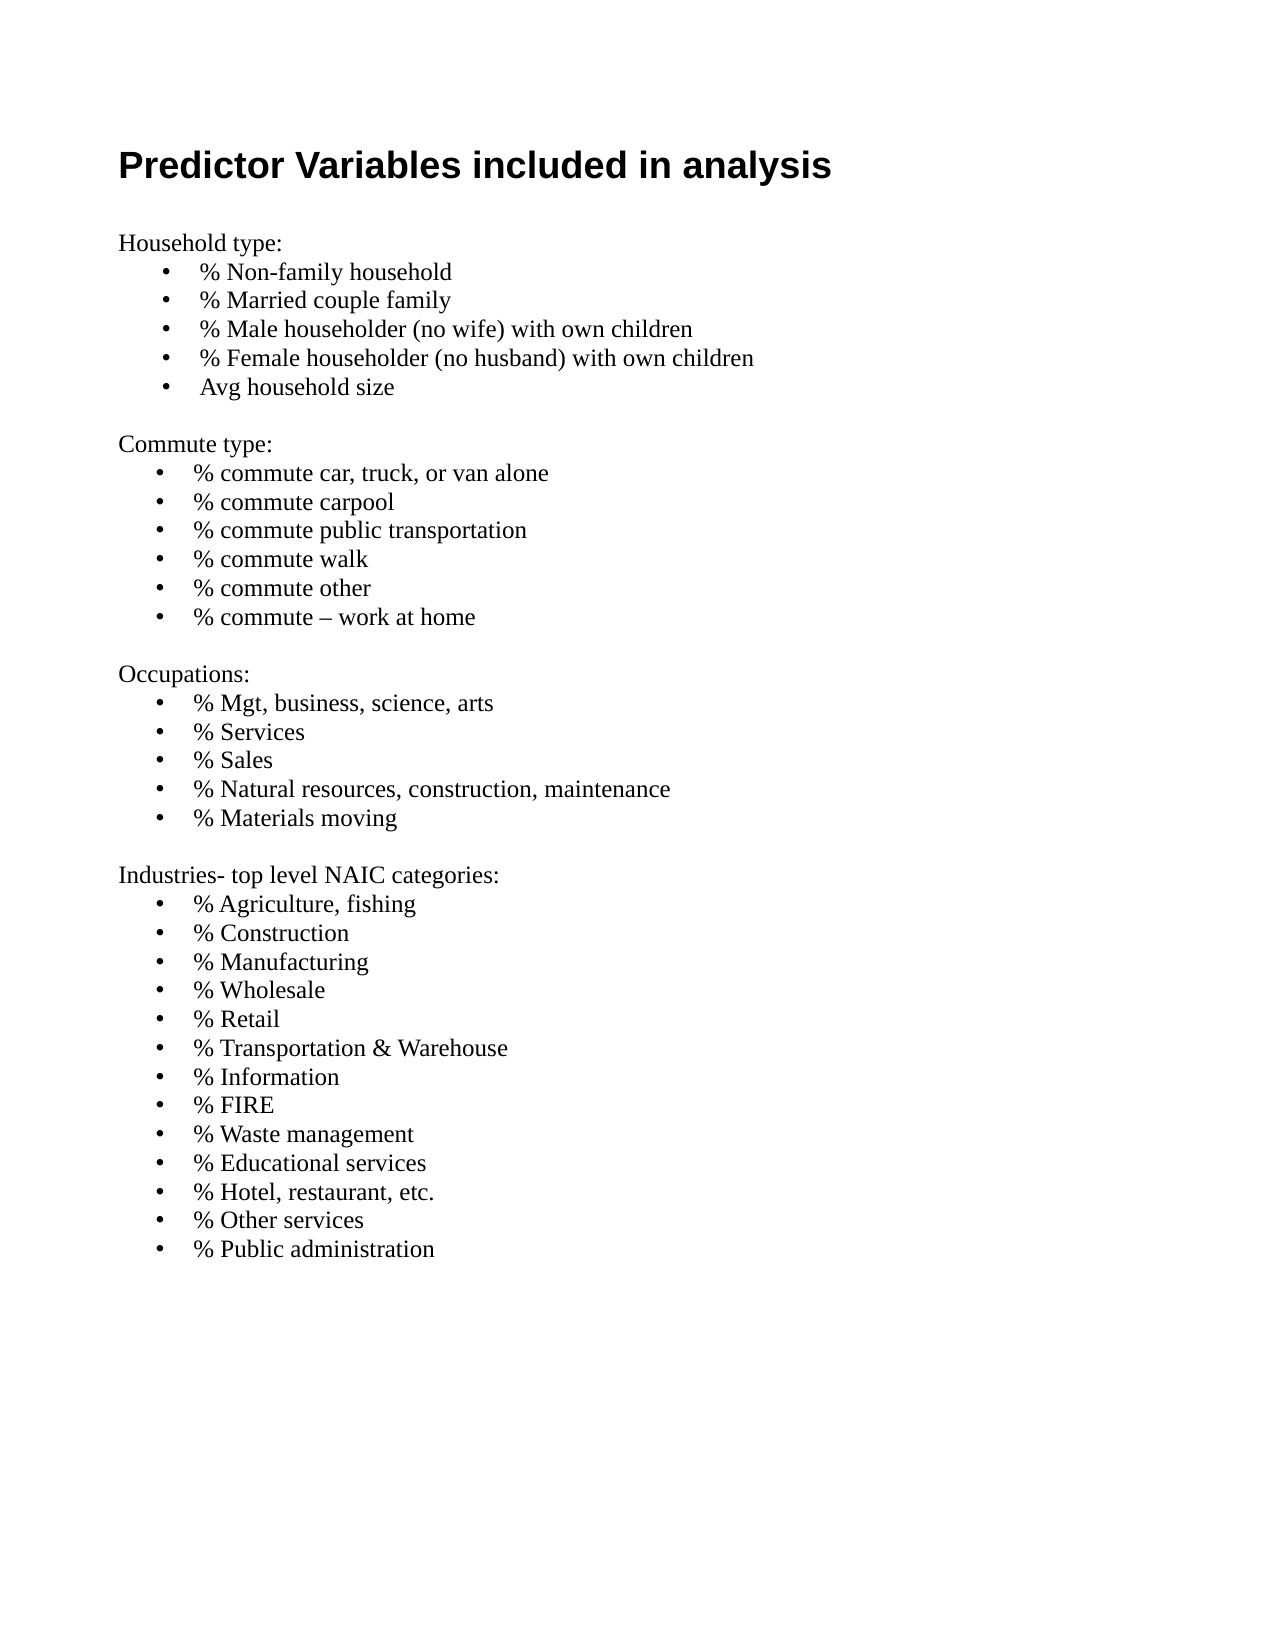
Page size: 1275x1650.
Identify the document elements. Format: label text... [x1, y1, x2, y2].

list % Transportation & Warehouse [156, 1033, 1157, 1062]
list % commute public transportation [156, 516, 1157, 544]
list % commute other [156, 573, 1157, 602]
list Avg household size [162, 372, 1157, 401]
list % commute car, truck, or van alone [156, 458, 1157, 487]
list % Construction [156, 918, 1157, 947]
list % commute – work at home [156, 602, 1157, 631]
list % commute walk [156, 544, 1157, 573]
list % Wholesale [156, 976, 1157, 1004]
list % Waste management [156, 1119, 1157, 1148]
text Industries- top level NAIC categories: [118, 861, 1157, 889]
list % Agriculture, fishing [156, 889, 1157, 918]
list % Sales [156, 746, 1157, 774]
list % Mgt, business, science, arts [156, 688, 1157, 717]
text Commute type: [118, 429, 1157, 458]
list % Female householder (no husband) with own children [162, 343, 1157, 372]
list % Other services [156, 1206, 1157, 1234]
text Household type: [118, 228, 1157, 257]
list % Materials moving [156, 803, 1157, 832]
list % Hotel, restaurant, etc. [156, 1177, 1157, 1206]
list % FIRE [156, 1091, 1157, 1119]
list % Information [156, 1062, 1157, 1091]
list % Educational services [156, 1148, 1157, 1177]
list % commute carpool [156, 487, 1157, 516]
list % Manufacturing [156, 947, 1157, 976]
subtitle Predictor Variables included in analysis [118, 143, 1157, 187]
list % Public administration [156, 1234, 1157, 1263]
list % Services [156, 717, 1157, 746]
text Occupations: [118, 659, 1157, 688]
list % Natural resources, construction, maintenance [156, 774, 1157, 803]
list % Male householder (no wife) with own children [162, 314, 1157, 343]
list % Non-family household [162, 257, 1157, 286]
list % Married couple family [162, 286, 1157, 314]
list % Retail [156, 1004, 1157, 1033]
